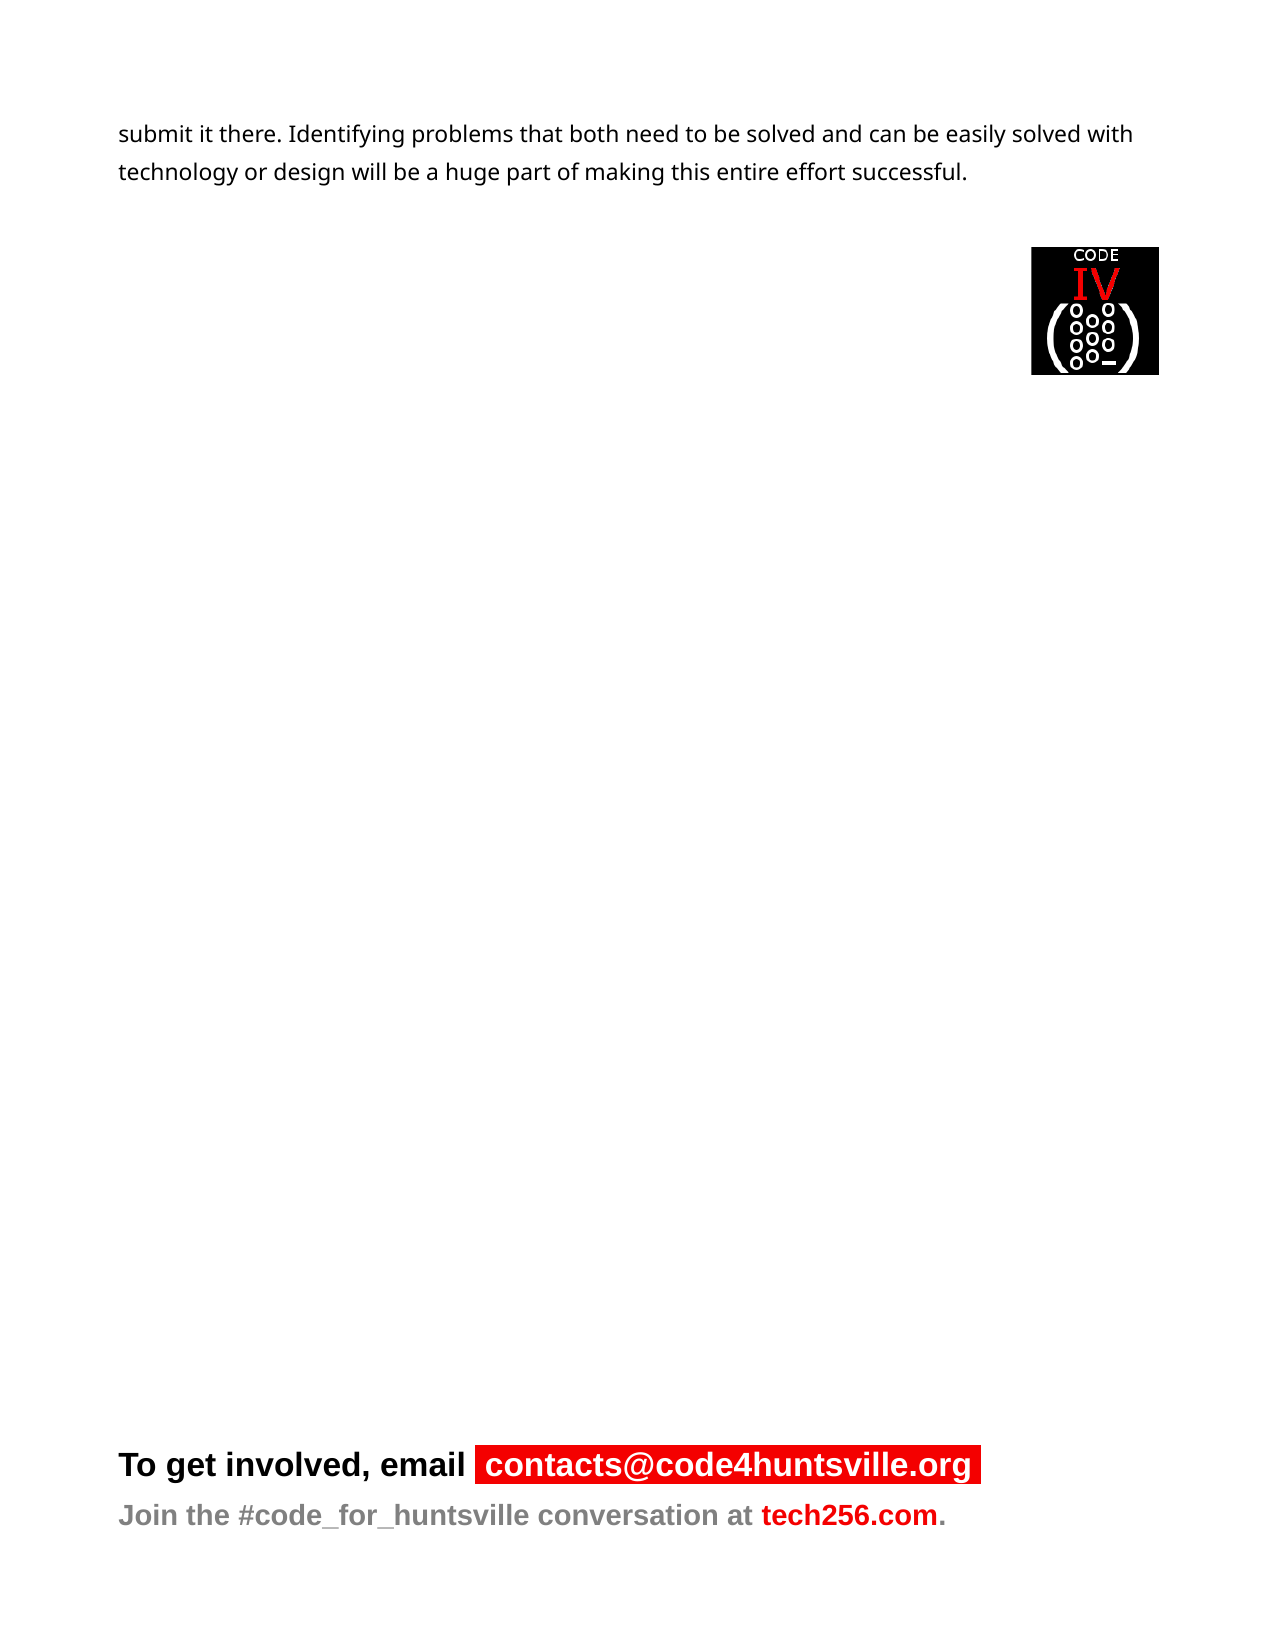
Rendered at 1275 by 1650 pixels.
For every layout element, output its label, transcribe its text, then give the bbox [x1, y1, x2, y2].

text submit it there. Identifying problems that both need to be solved and can be easily solved with technology or design will be a huge part of making this entire effort successful. [118, 118, 1157, 187]
picture [1031, 247, 1159, 375]
